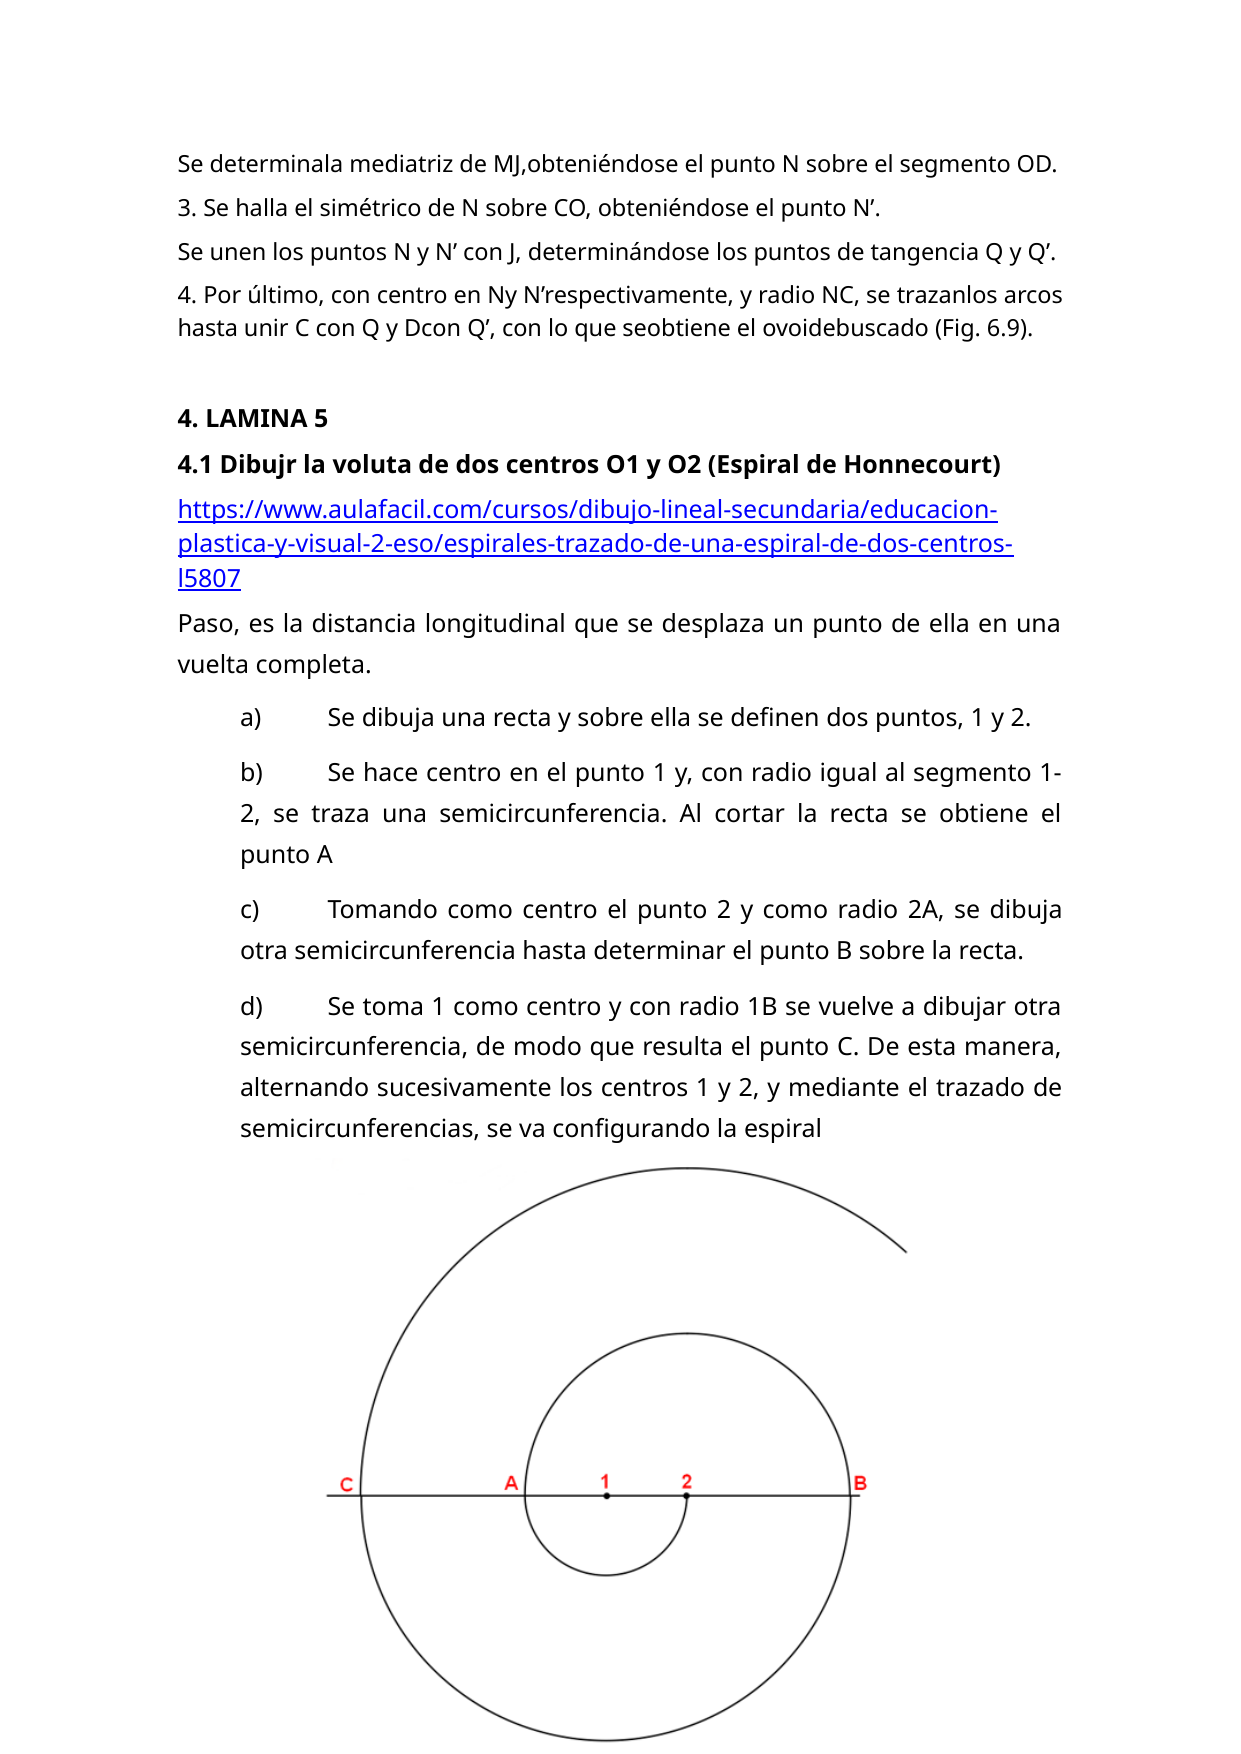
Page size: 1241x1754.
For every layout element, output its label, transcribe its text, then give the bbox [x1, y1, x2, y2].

list Tomando como centro el punto 2 y como radio 2A, se dibuja otra semicircunferencia hasta determinar el punto B sobre la recta. [240, 892, 1063, 967]
text Se determinala mediatriz de MJ,obteniéndose el punto N sobre el segmento OD. [177, 148, 1063, 179]
subtitle Lamina 5 [177, 400, 1063, 434]
text https://www.aulafacil.com/cursos/dibujo-lineal-secundaria/educacion-plastica-y-visual-2-eso/espirales-trazado-de-una-espiral-de-dos-centros-l5807 [177, 492, 1063, 594]
text 3. Se halla el simétrico de N sobre CO, obteniéndose el punto N’. [177, 191, 1063, 223]
text Se unen los puntos N y N’ con J, determinándose los puntos de tangencia Q y Q’. [177, 235, 1063, 267]
subtitle Dibujr la voluta de dos centros O1 y O2 (Espiral de Honnecourt) [177, 446, 1063, 480]
list Se dibuja una recta y sobre ella se definen dos puntos, 1 y 2. [240, 699, 1063, 733]
text Paso, es la distancia longitudinal que se desplaza un punto de ella en una vuelta completa. [177, 606, 1063, 681]
list Se toma 1 como centro y con radio 1B se vuelve a dibujar otra semicircunferencia, de modo que resulta el punto C. De esta manera, alternando sucesivamente los centros 1 y 2, y mediante el trazado de semicircunferencias, se va configurando la espiral [240, 988, 1063, 1145]
list Se hace centro en el punto 1 y, con radio igual al segmento 1-2, se traza una semicircunferencia. Al cortar la recta se obtiene el punto A [240, 755, 1063, 871]
picture [306, 1158, 934, 1754]
text 4. Por último, con centro en Ny N’respectivamente, y radio NC, se trazanlos arcos hasta unir C con Q y Dcon Q’, con lo que seobtiene el ovoidebuscado (Fig. 6.9). [177, 279, 1063, 343]
